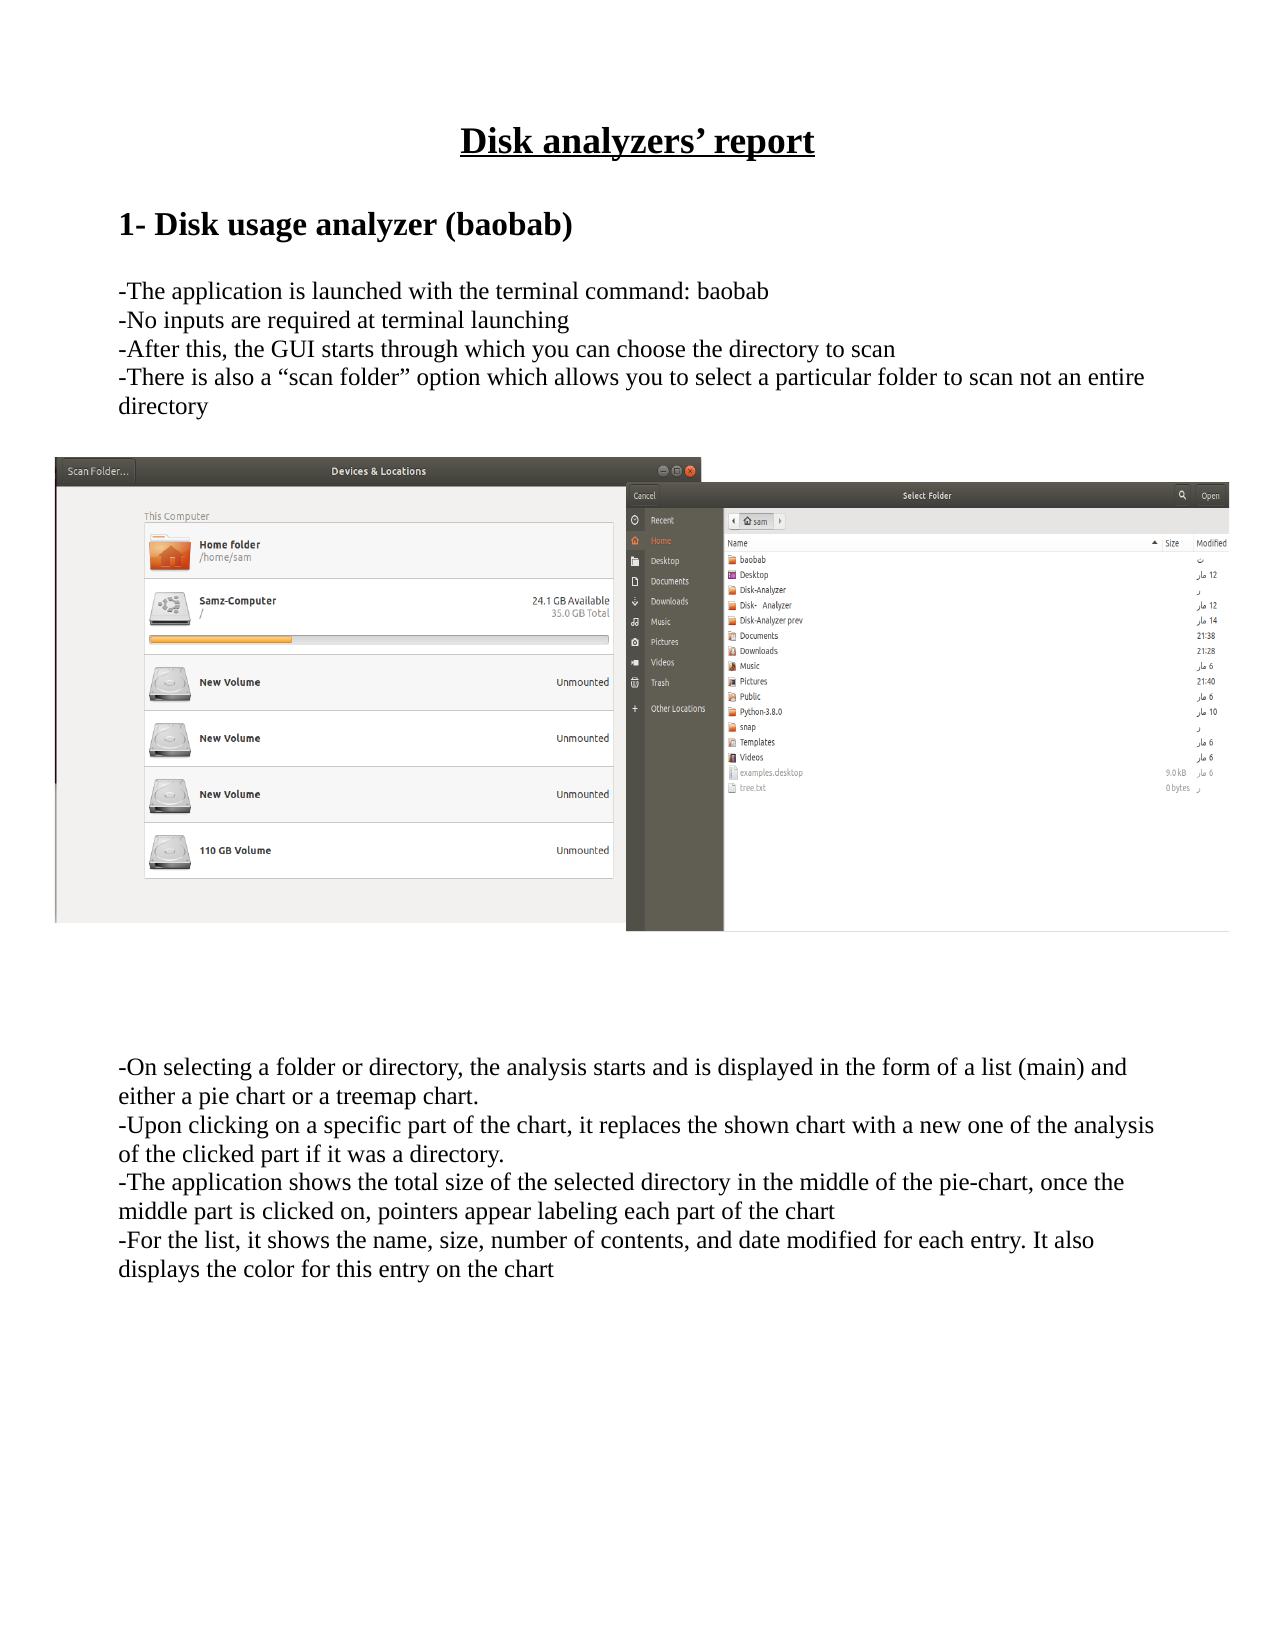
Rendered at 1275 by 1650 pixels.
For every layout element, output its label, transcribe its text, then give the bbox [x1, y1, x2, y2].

text 1- Disk usage analyzer (baobab) [118, 204, 1157, 243]
text -For the list, it shows the name, size, number of contents, and date modified for each entry. It also displays the color for this entry on the chart [118, 1225, 1157, 1282]
text -The application shows the total size of the selected directory in the middle of the pie-chart, once the middle part is clicked on, pointers appear labeling each part of the chart [118, 1167, 1157, 1225]
text Disk analyzers’ report [118, 118, 1157, 161]
text -There is also a “scan folder” option which allows you to select a particular folder to scan not an entire directory [118, 362, 1157, 420]
picture [54, 457, 1230, 932]
text -The application is launched with the terminal command: baobab [118, 276, 1157, 305]
text -On selecting a folder or directory, the analysis starts and is displayed in the form of a list (main) and either a pie chart or a treemap chart. [118, 1052, 1157, 1110]
text -No inputs are required at terminal launching [118, 305, 1157, 334]
text -After this, the GUI starts through which you can choose the directory to scan [118, 334, 1157, 362]
text -Upon clicking on a specific part of the chart, it replaces the shown chart with a new one of the analysis of the clicked part if it was a directory. [118, 1110, 1157, 1167]
